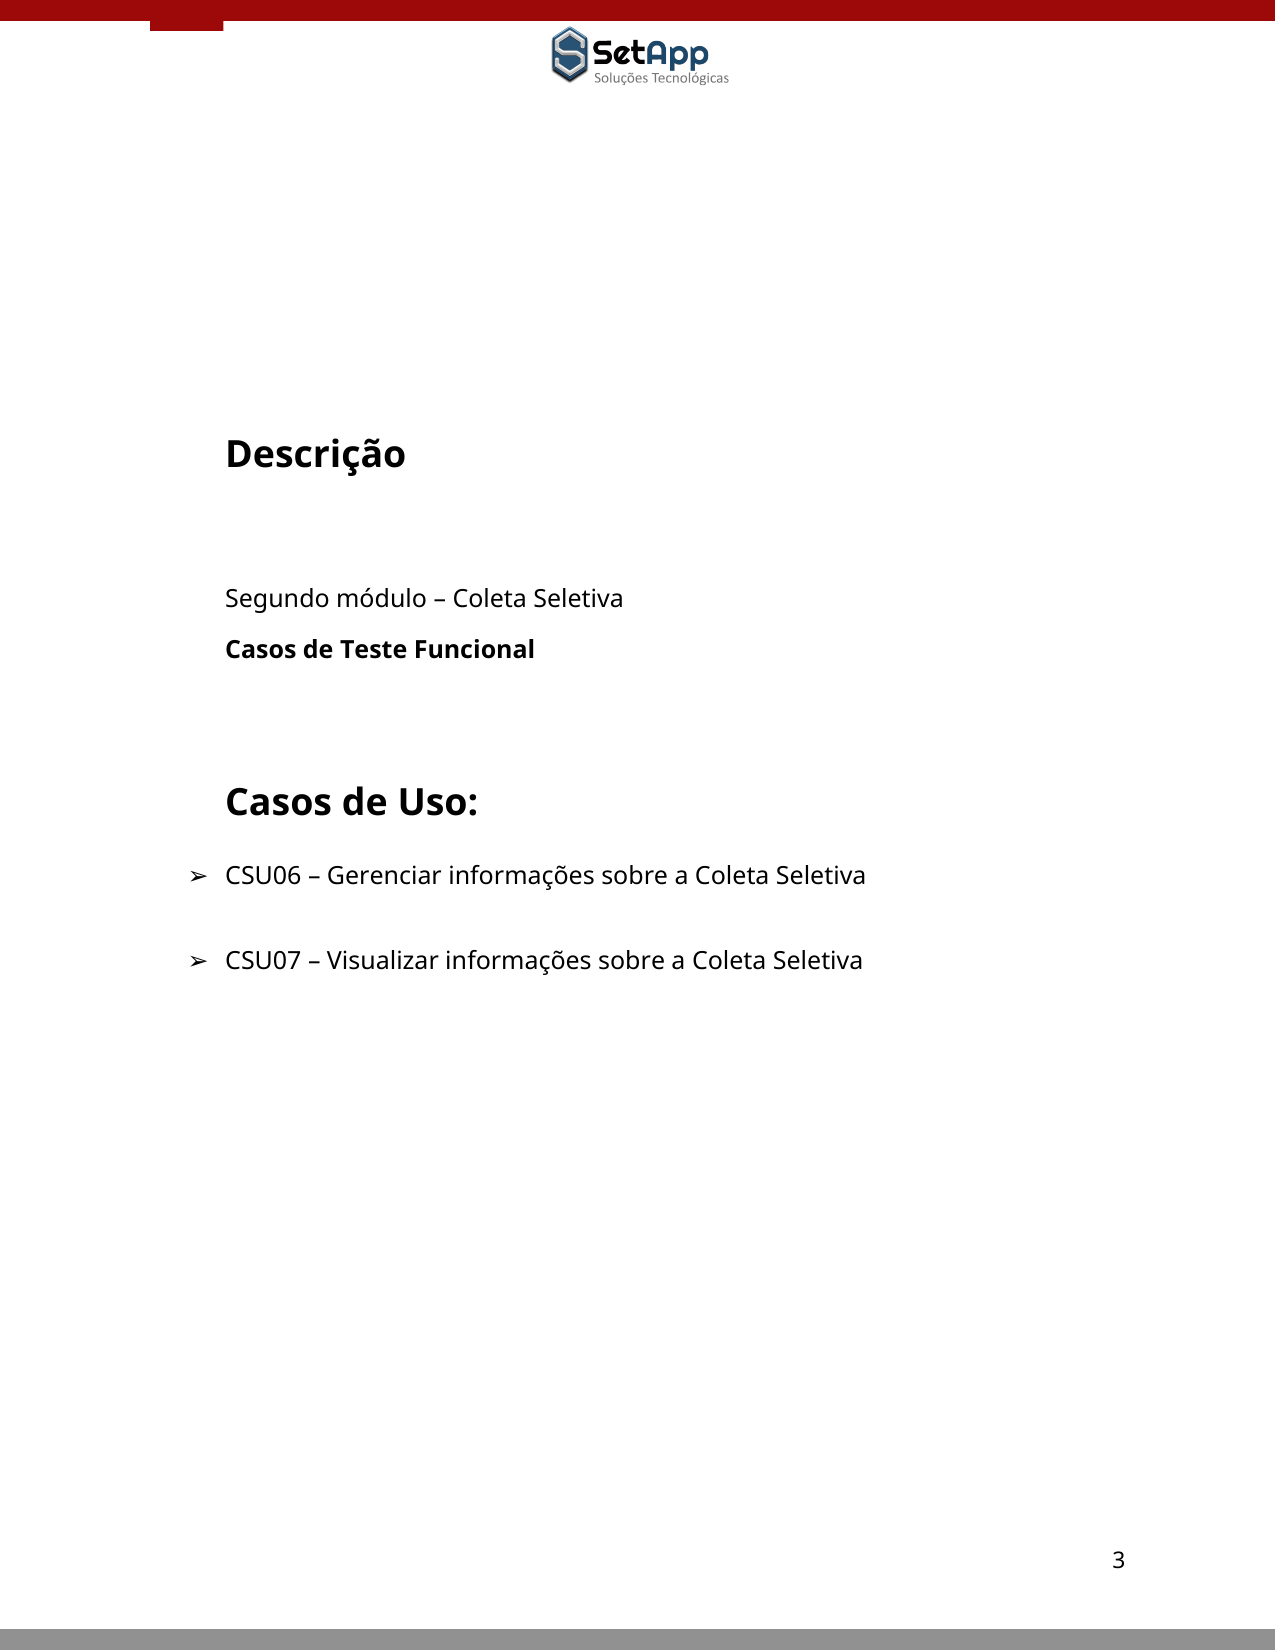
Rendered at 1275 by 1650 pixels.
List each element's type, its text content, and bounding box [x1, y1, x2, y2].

list Casos de Uso: [150, 775, 1125, 826]
list CSU07 – Visualizar informações sobre a Coleta Seletiva [187, 932, 1125, 983]
list Descrição [150, 427, 1125, 555]
list CSU06 – Gerenciar informações sobre a Coleta Seletiva [187, 847, 1125, 898]
picture [0, 1629, 1275, 1650]
list Segundo módulo – Coleta Seletiva [150, 581, 1125, 615]
picture [0, 0, 1275, 31]
list Casos de Teste Funcional [150, 632, 1125, 666]
picture [545, 25, 730, 88]
